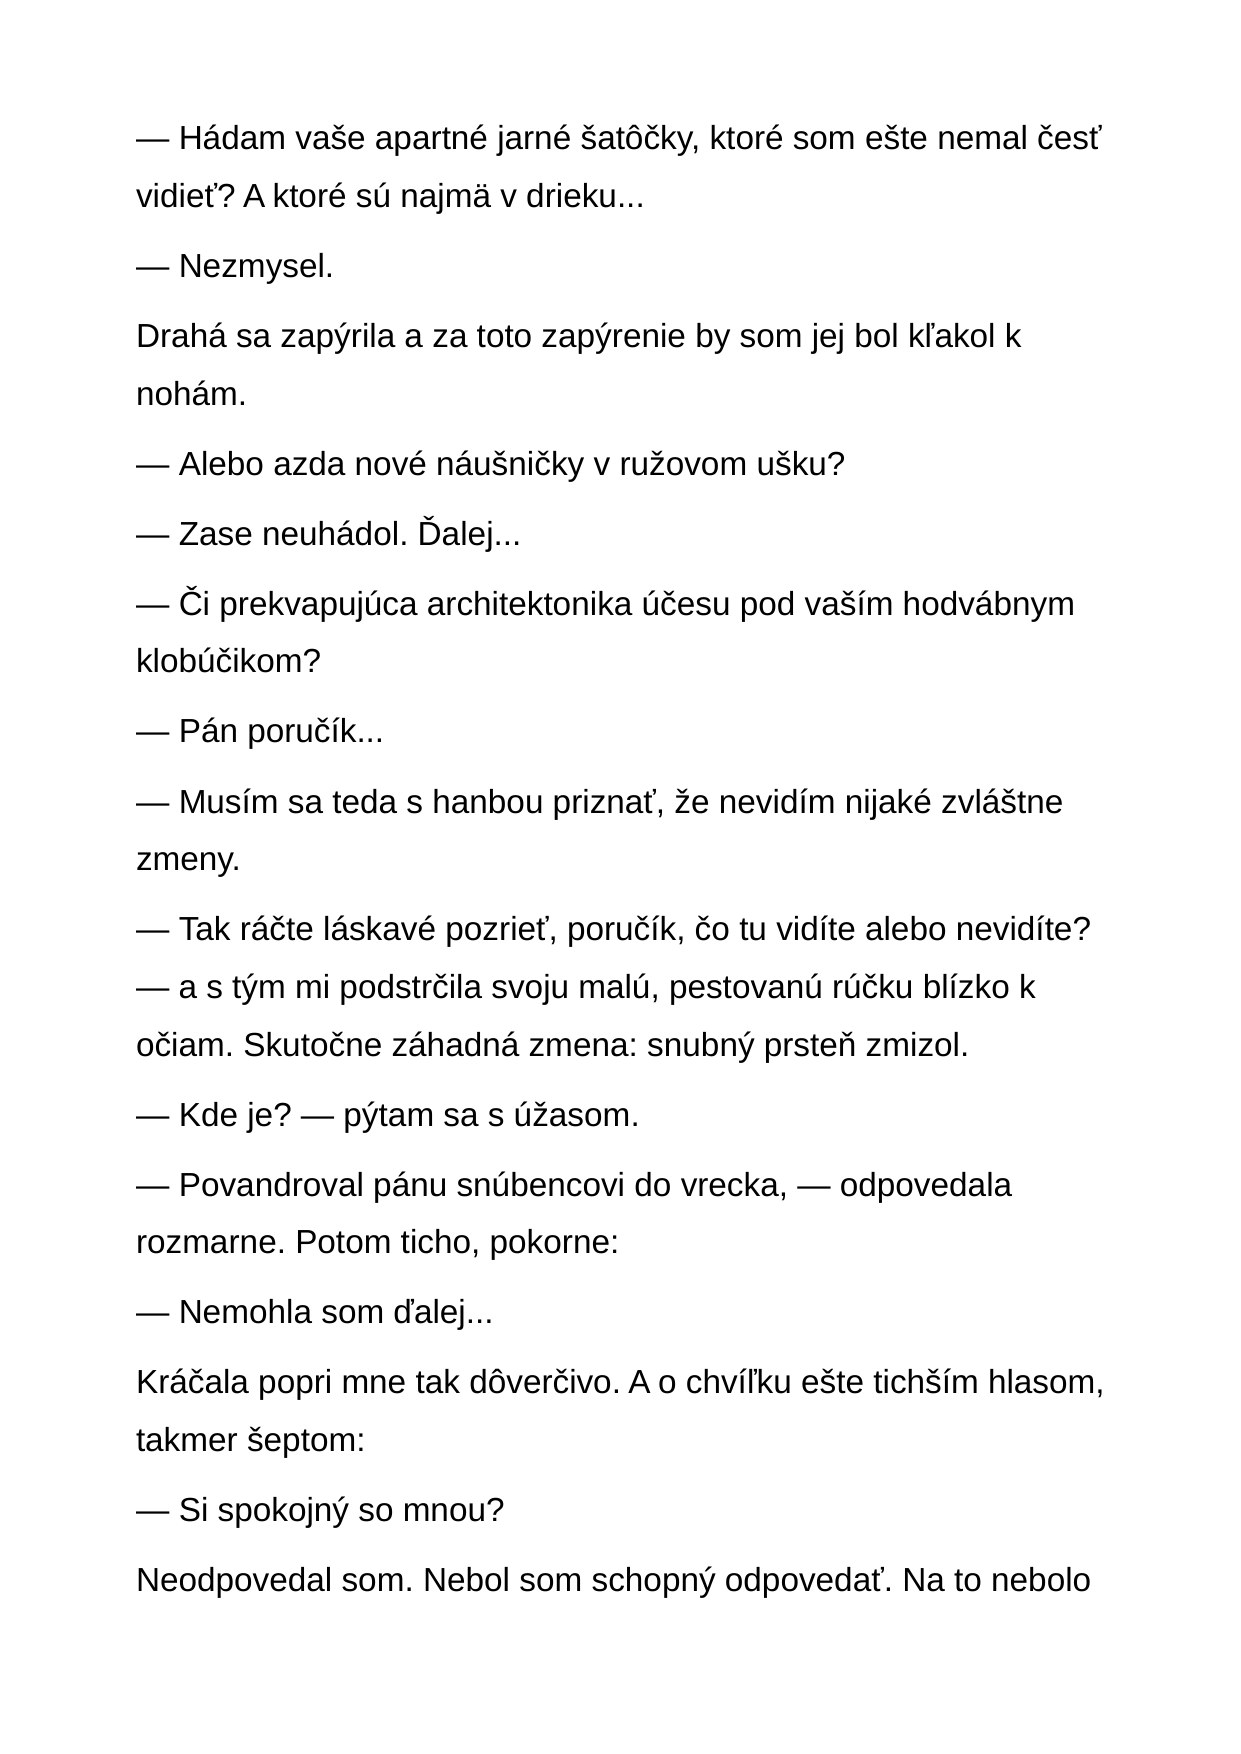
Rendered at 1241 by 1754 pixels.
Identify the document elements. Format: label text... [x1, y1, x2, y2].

text — Zase neuhádol. Ďalej... [136, 514, 1122, 552]
text — Tak ráčte láskavé pozrieť, poručík, čo tu vidíte alebo nevidíte? — a s tým mi podstrčila svoju malú, pestovanú rúčku blízko k očiam. Skutočne záhadná zmena: snubný prsteň zmizol. [136, 909, 1122, 1063]
text — Hádam vaše apartné jarné šatôčky, ktoré som ešte nemal česť vidieť? A ktoré sú najmä v drieku... [136, 118, 1122, 214]
text — Povandroval pánu snúbencovi do vrecka, — odpovedala rozmarne. Potom ticho, pokorne: [136, 1165, 1122, 1261]
text — Si spokojný so mnou? [136, 1490, 1122, 1529]
text Kráčala popri mne tak dôverčivo. A o chvíľku ešte tichším hlasom, takmer šeptom: [136, 1363, 1122, 1459]
text — Nezmysel. [136, 246, 1122, 284]
text Drahá sa zapýrila a za toto zapýrenie by som jej bol kľakol k nohám. [136, 316, 1122, 412]
text — Nemohla som ďalej... [136, 1292, 1122, 1331]
text — Alebo azda nové náušničky v ružovom ušku? [136, 444, 1122, 482]
text Neodpovedal som. Nebol som schopný odpovedať. Na to nebolo [136, 1560, 1122, 1599]
text — Kde je? — pýtam sa s úžasom. [136, 1095, 1122, 1133]
text — Či prekvapujúca architektonika účesu pod vaším hodvábnym klobúčikom? [136, 584, 1122, 680]
text — Pán poručík... [136, 712, 1122, 750]
text — Musím sa teda s hanbou priznať, že nevidím nijaké zvláštne zmeny. [136, 782, 1122, 878]
